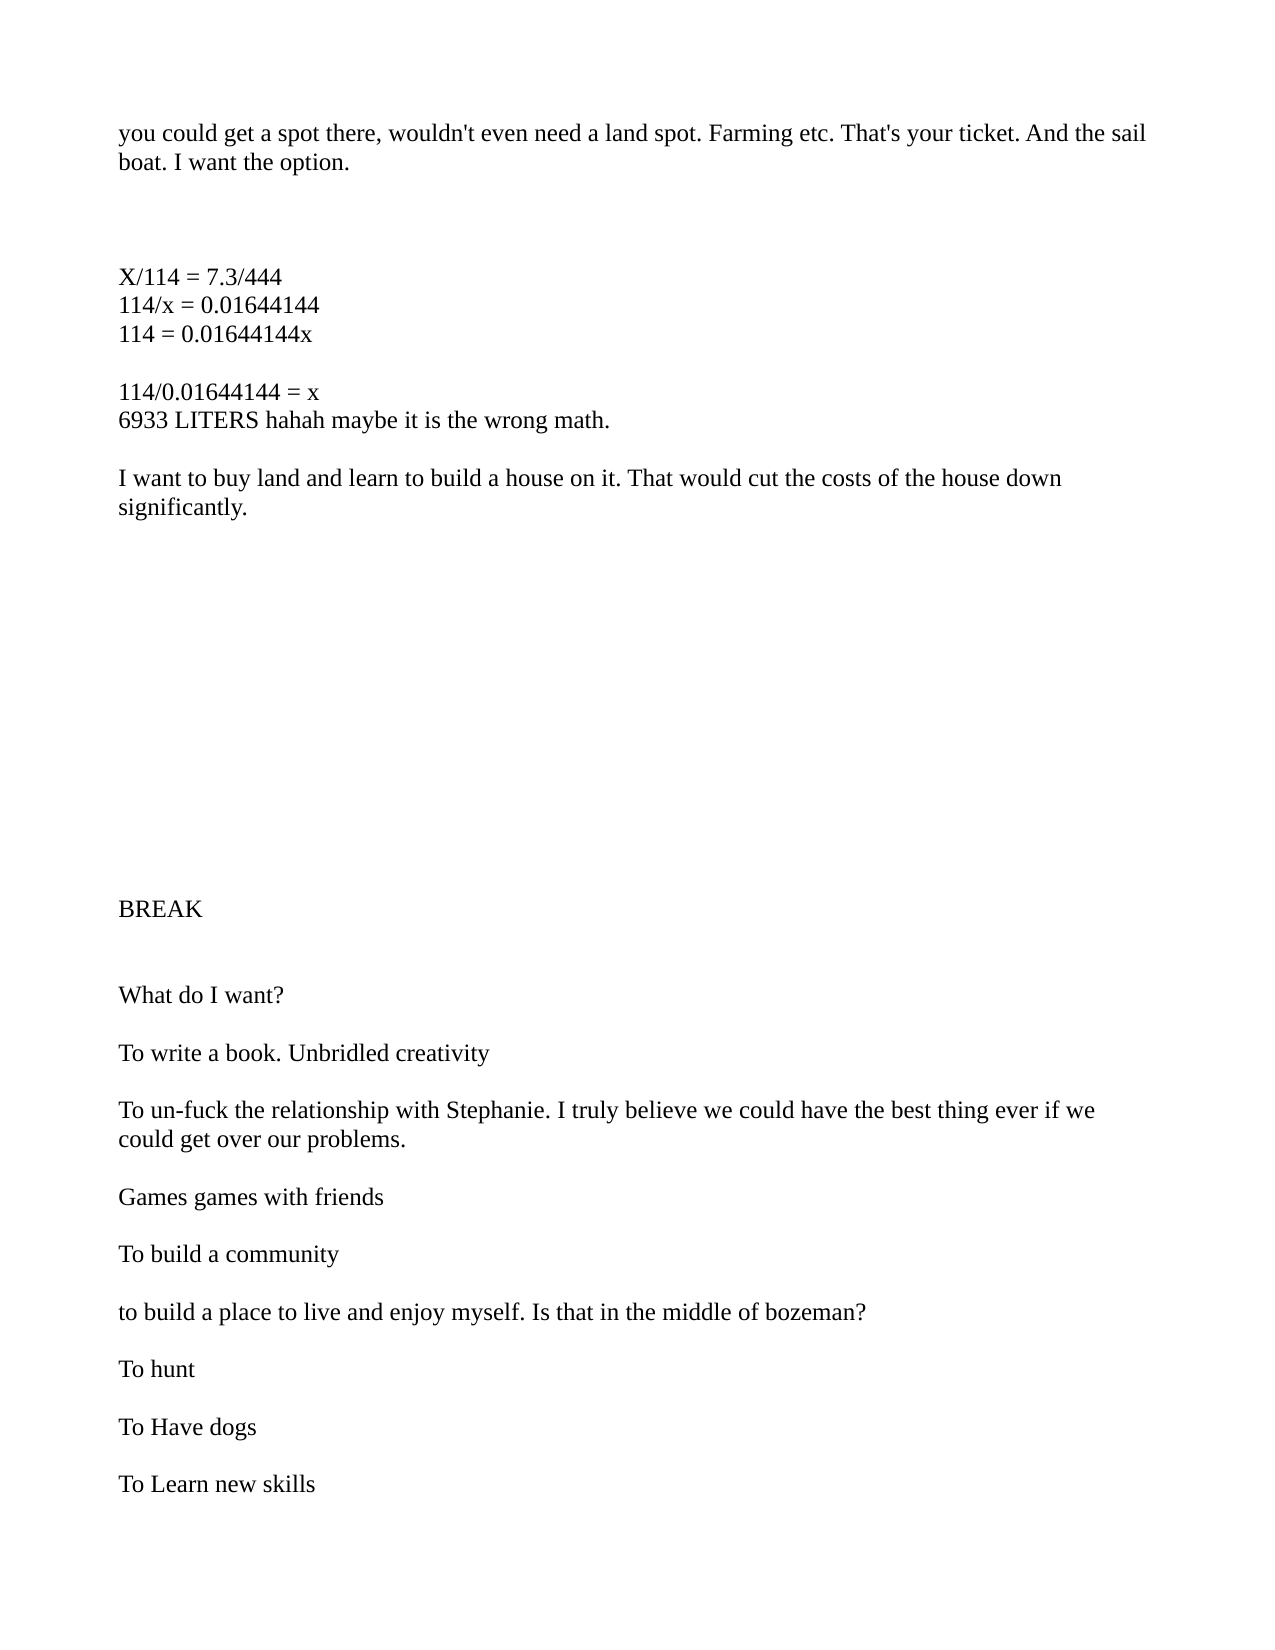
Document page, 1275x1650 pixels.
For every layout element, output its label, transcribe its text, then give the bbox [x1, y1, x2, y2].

text To build a community [118, 1239, 1157, 1268]
text To Learn new skills [118, 1469, 1157, 1498]
text I want to buy land and learn to build a house on it. That would cut the costs of the house down significantly. [118, 463, 1157, 521]
text X/114 = 7.3/444 [118, 262, 1157, 291]
text 114/0.01644144 = x [118, 377, 1157, 406]
text 114/x = 0.01644144 [118, 291, 1157, 319]
text To un-fuck the relationship with Stephanie. I truly believe we could have the best thing ever if we could get over our problems. [118, 1096, 1157, 1153]
text you could get a spot there, wouldn't even need a land spot. Farming etc. That's your ticket. And the sail boat. I want the option. [118, 118, 1157, 233]
text 6933 LITERS hahah maybe it is the wrong math. [118, 406, 1157, 434]
text 114 = 0.01644144x [118, 319, 1157, 348]
text To Have dogs [118, 1412, 1157, 1441]
text To hunt [118, 1354, 1157, 1383]
text BREAK [118, 894, 1157, 923]
text to build a place to live and enjoy myself. Is that in the middle of bozeman? [118, 1297, 1157, 1326]
text What do I want? To write a book. Unbridled creativity [118, 981, 1157, 1067]
text Games games with friends [118, 1182, 1157, 1211]
